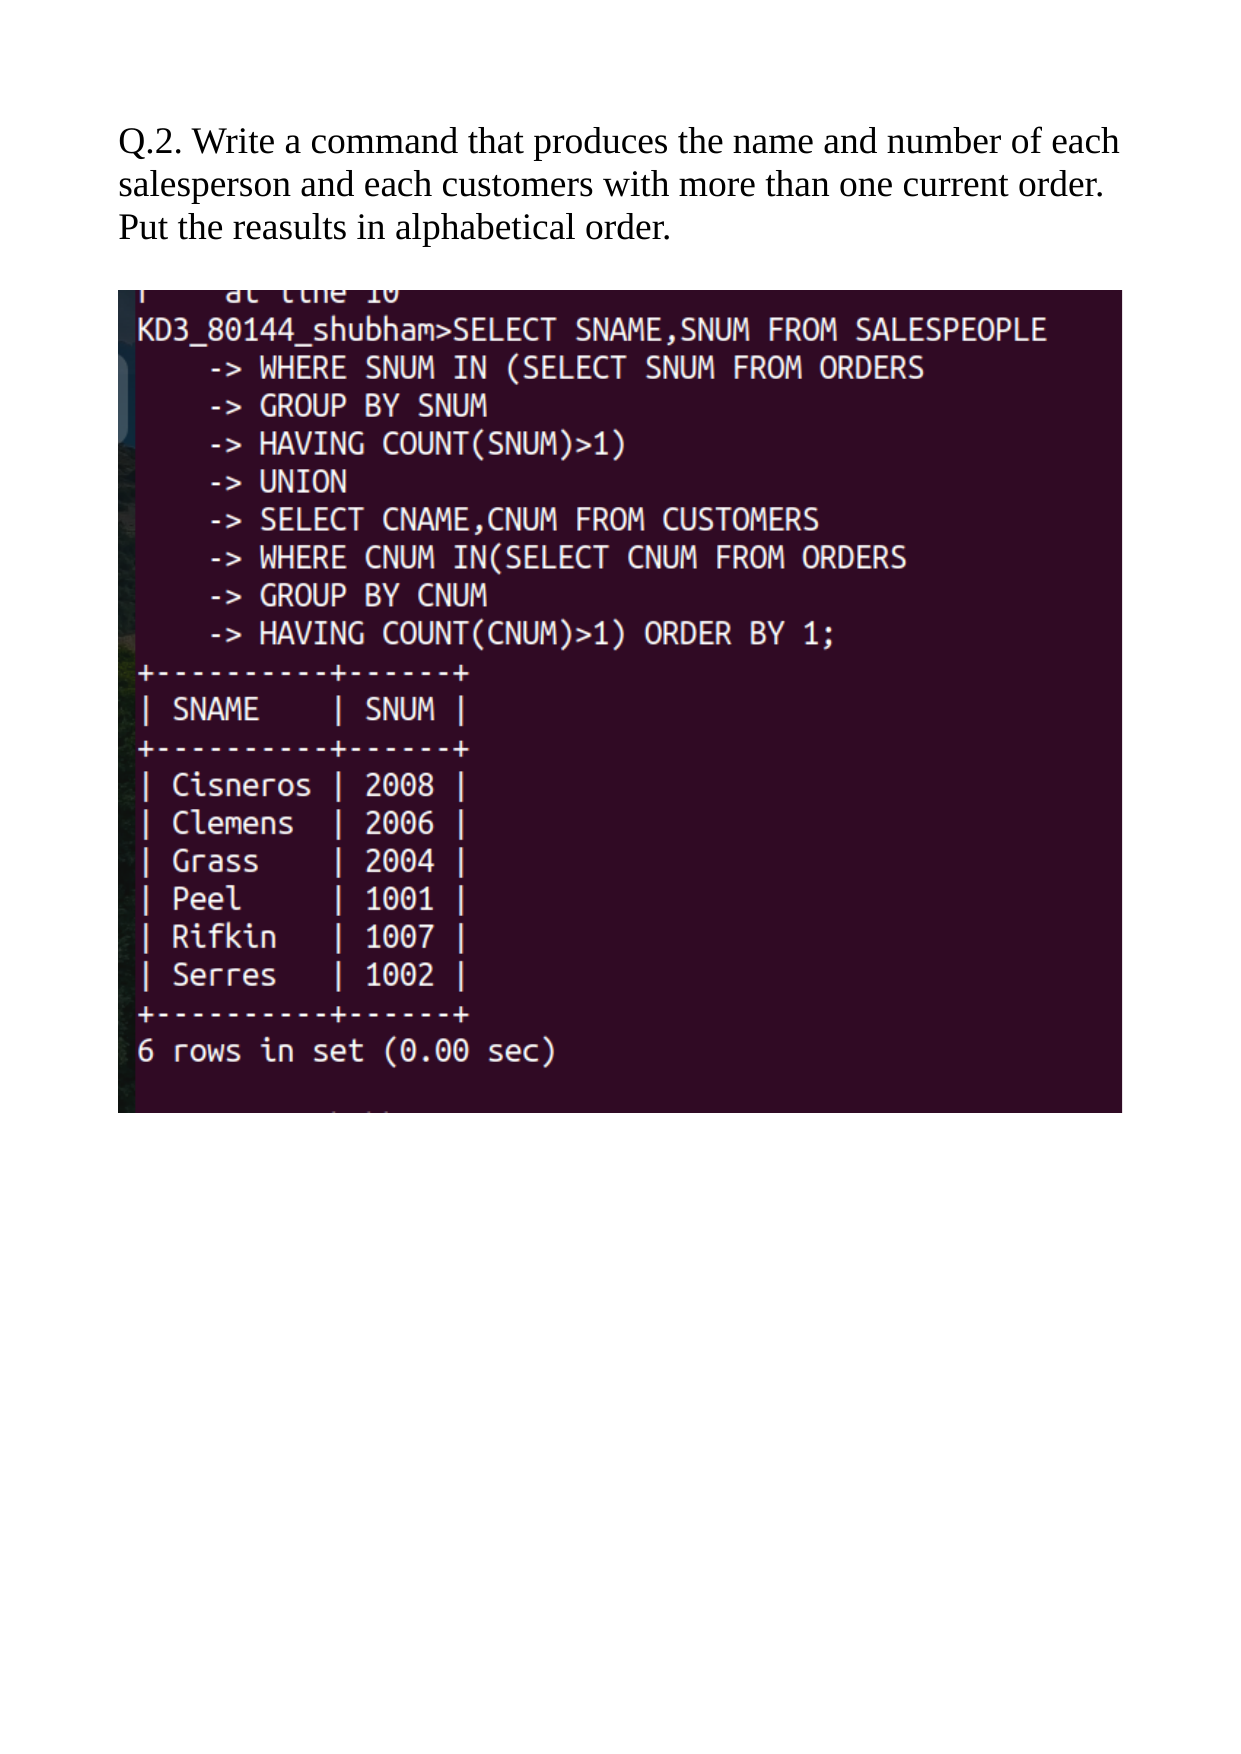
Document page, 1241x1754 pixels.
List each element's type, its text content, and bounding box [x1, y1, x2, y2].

text Q.2. Write a command that produces the name and number of each salesperson and each customers with more than one current order. Put the reasults in alphabetical order. [118, 118, 1122, 247]
picture [118, 290, 1123, 1113]
